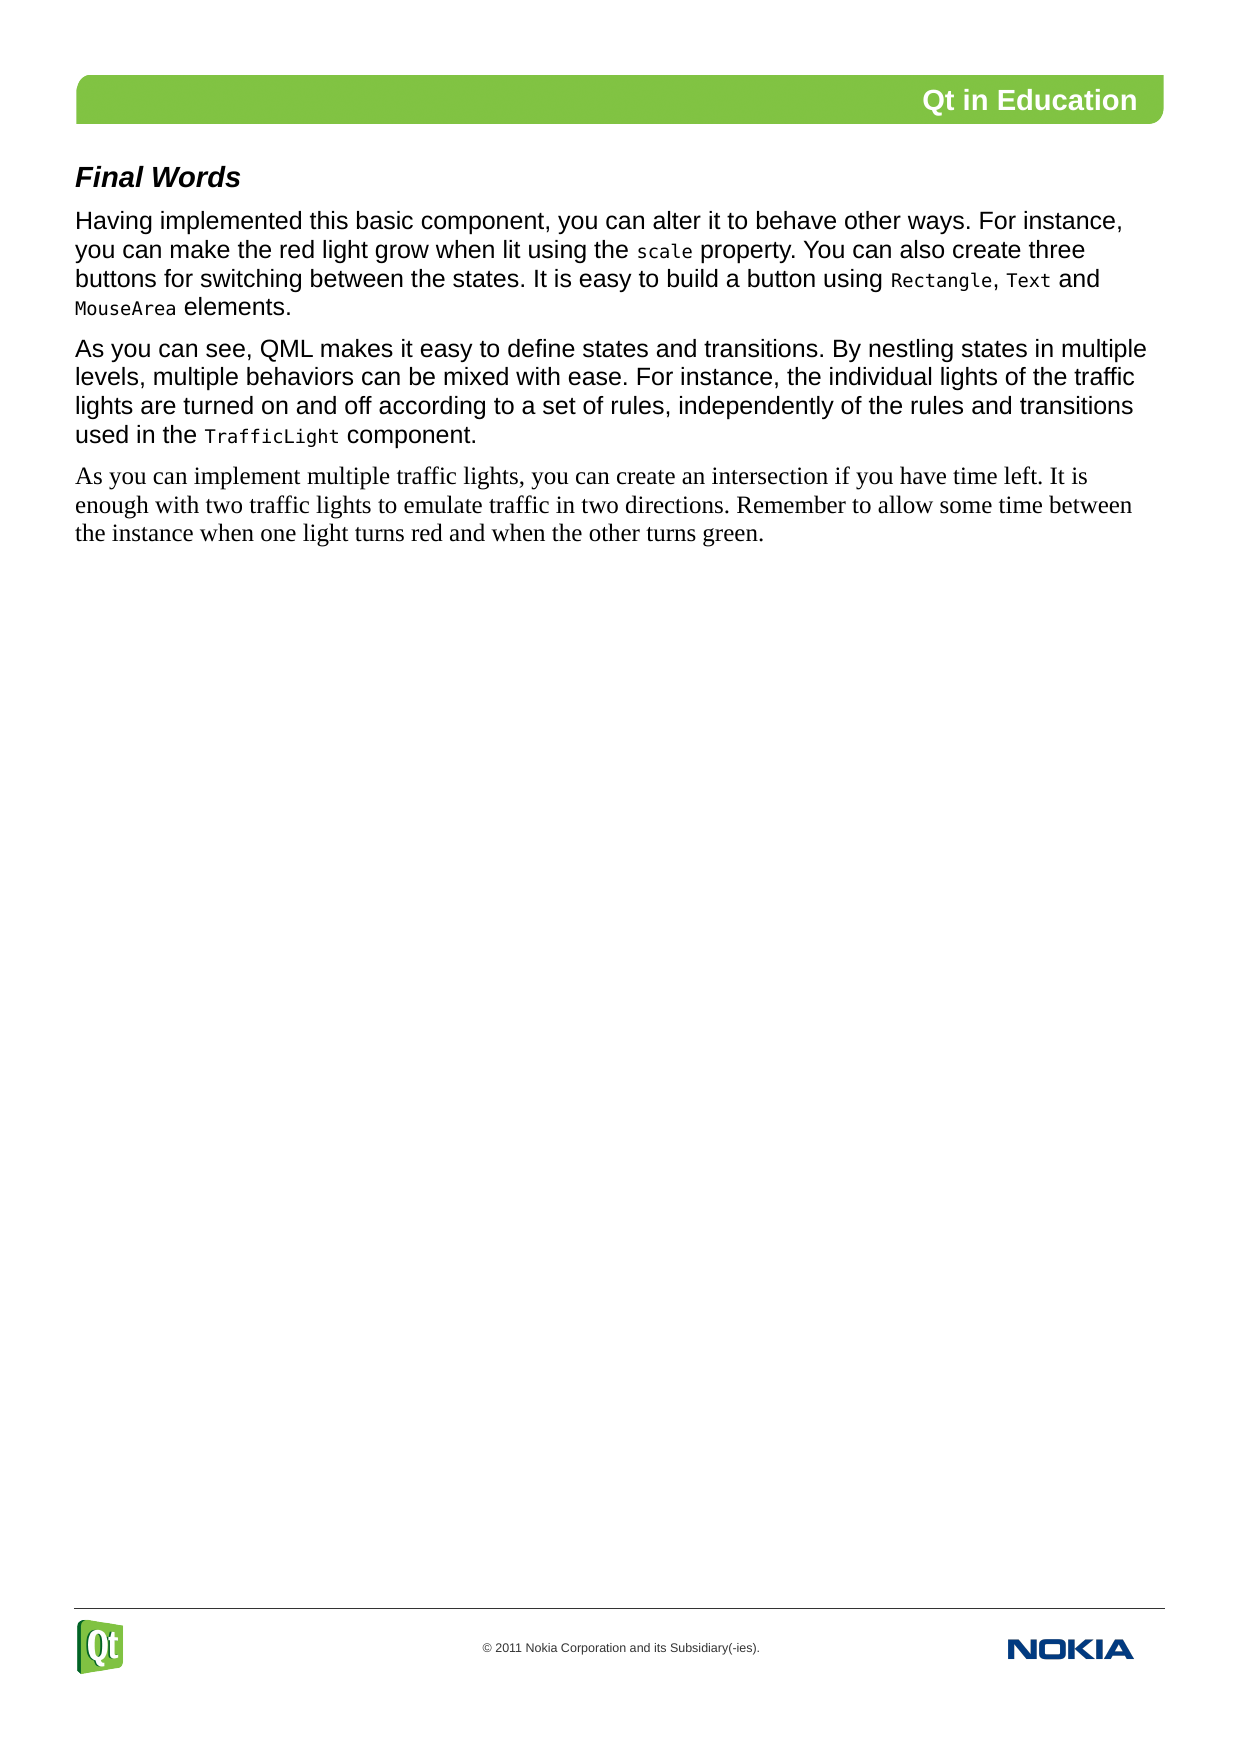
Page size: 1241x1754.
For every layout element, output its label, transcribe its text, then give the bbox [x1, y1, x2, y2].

picture [978, 1610, 1164, 1688]
picture [73, 1615, 127, 1679]
text Having implemented this basic component, you can alter it to behave other ways. For instance, you can make the red light grow when lit using the scale property. You can also create three buttons for switching between the states. It is easy to build a button using Rectangle, Text and MouseArea elements. [75, 206, 1165, 321]
text As you can see, QML makes it easy to define states and transitions. By nestling states in multiple levels, multiple behaviors can be mixed with ease. For instance, the individual lights of the traffic lights are turned on and off according to a set of rules, independently of the rules and transitions used in the TrafficLight component. [75, 333, 1165, 448]
text As you can implement multiple traffic lights, you can create an intersection if you have time left. It is enough with two traffic lights to emulate traffic in two directions. Remember to allow some time between the instance when one light turns red and when the other turns green. [75, 461, 1165, 547]
picture [76, 75, 1164, 124]
subtitle Final Words [75, 160, 1165, 193]
